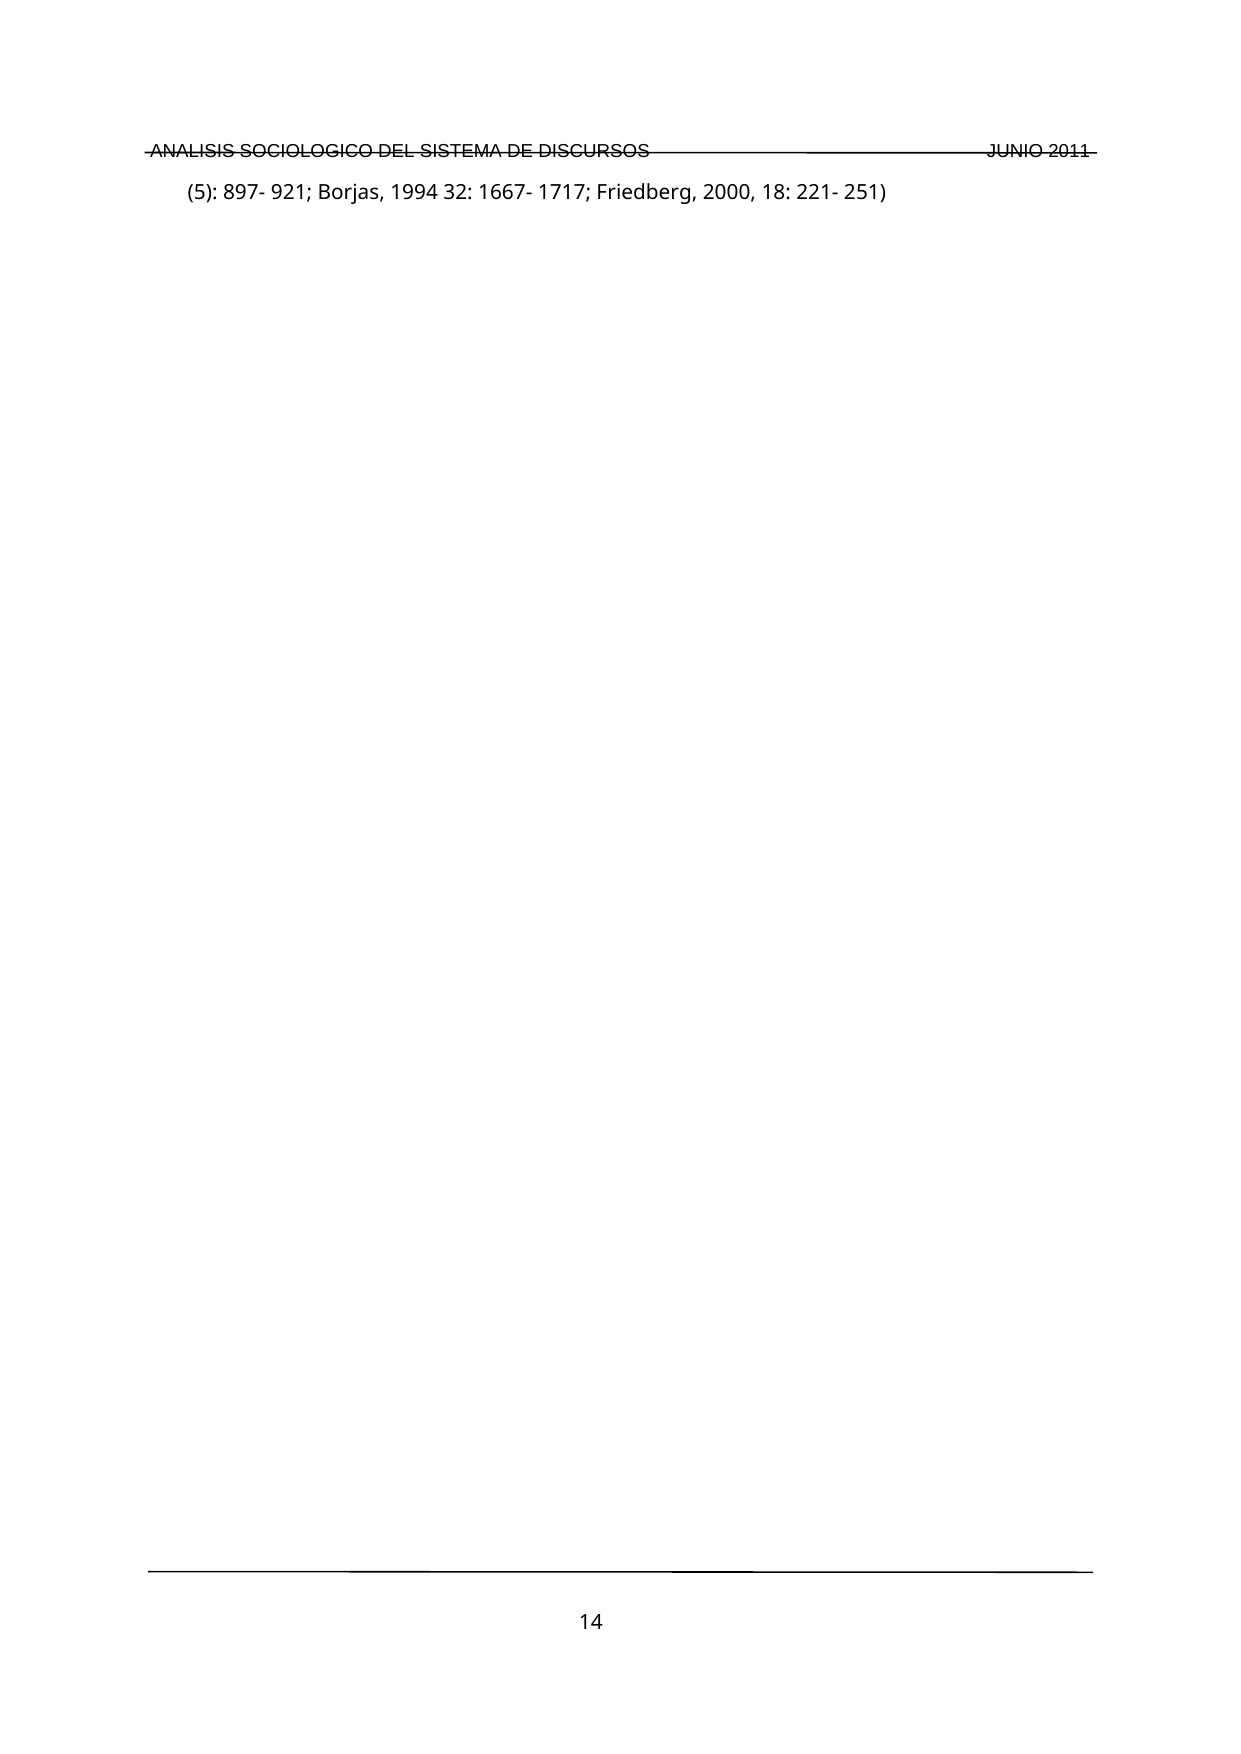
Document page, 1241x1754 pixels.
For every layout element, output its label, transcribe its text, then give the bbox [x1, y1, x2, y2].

text (5): 897- 921; Borjas, 1994 32: 1667- 1717; Friedberg, 2000, 18: 221- 251) [187, 177, 994, 206]
